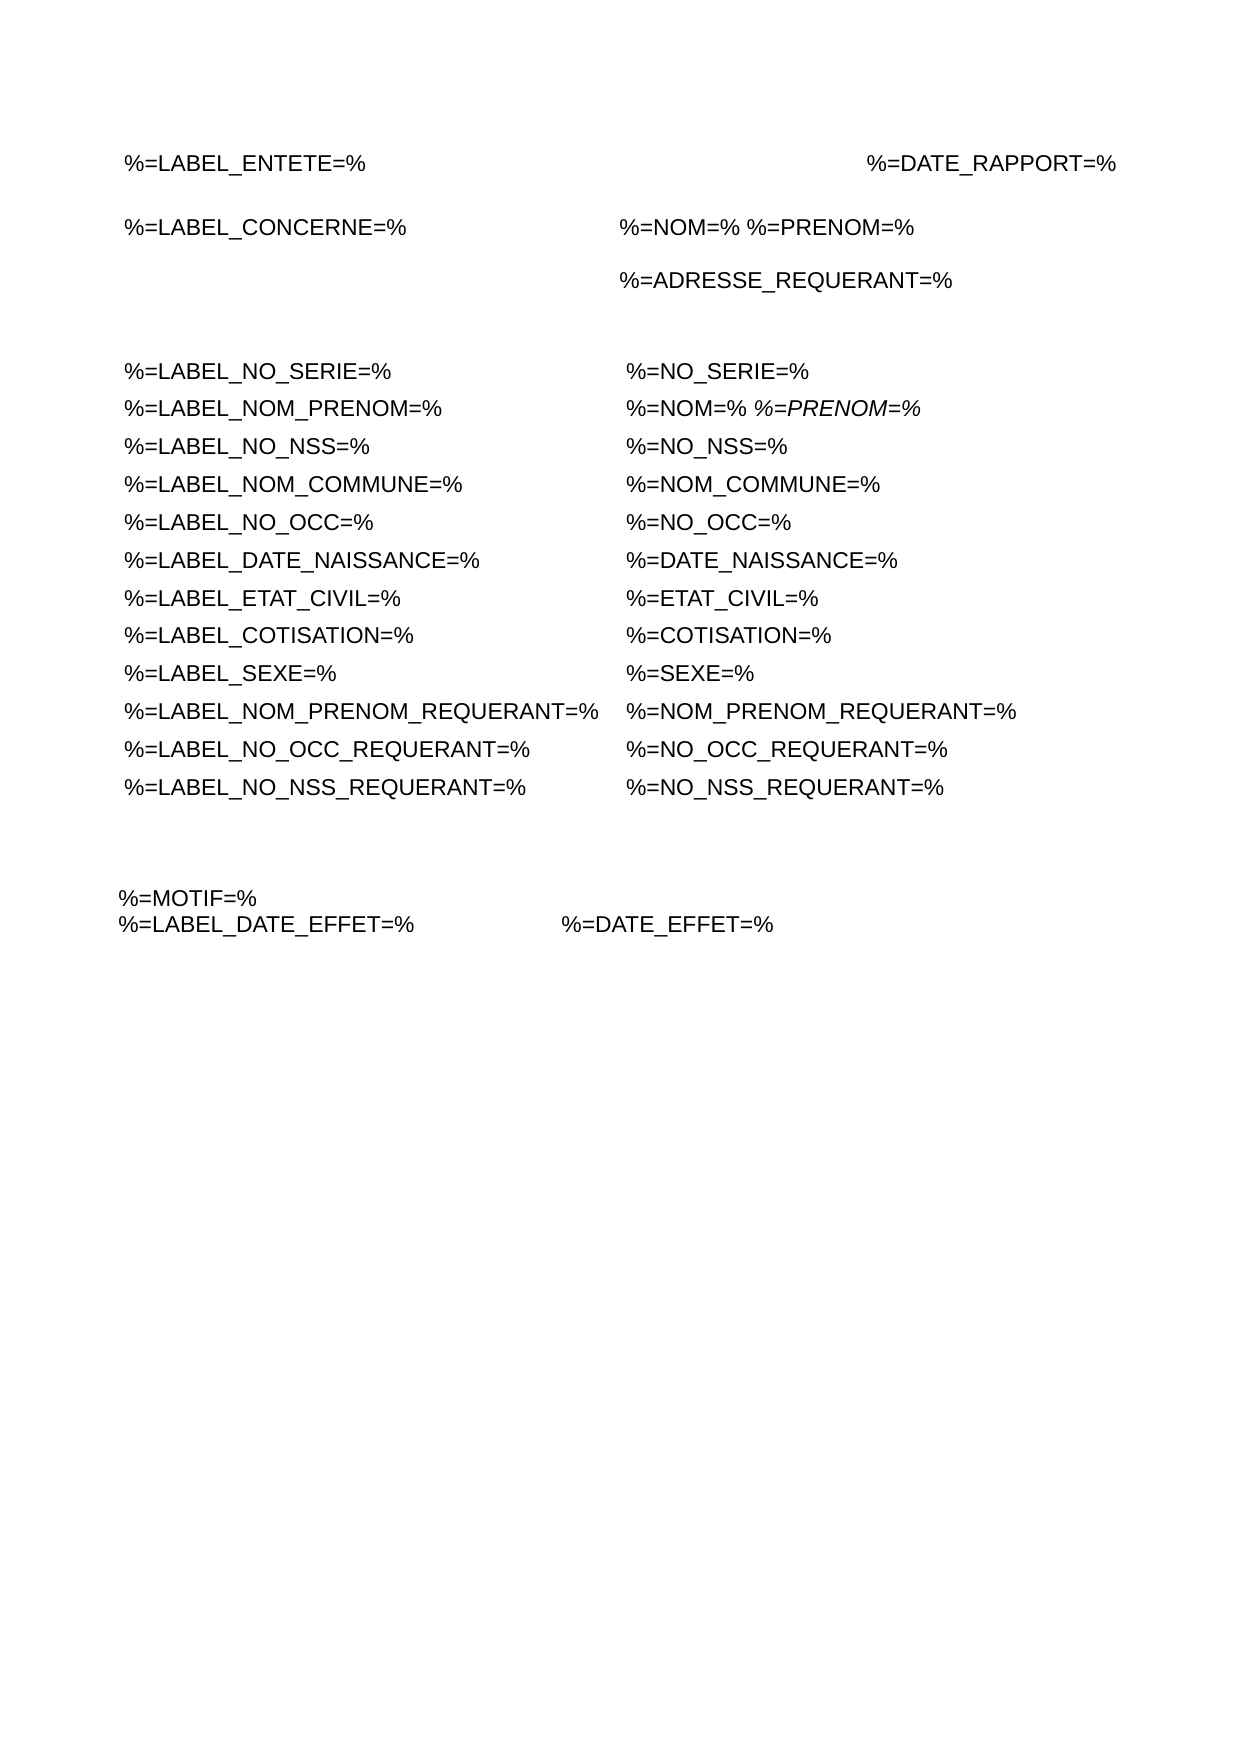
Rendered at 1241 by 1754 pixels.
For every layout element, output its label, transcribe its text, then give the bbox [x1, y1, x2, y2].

table_header %=LABEL_NO_SERIE=% [118, 352, 620, 390]
table_cell %=COTISATION=% [620, 617, 1122, 654]
table_cell %=LABEL_NO_NSS_REQUERANT=% [118, 768, 620, 806]
table_cell %=NO_OCC_REQUERANT=% [620, 730, 1122, 768]
table_header %=LABEL_ENTETE=% [118, 145, 823, 182]
table_cell %=LABEL_NO_OCC_REQUERANT=% [118, 730, 620, 768]
table_cell %=DATE_NAISSANCE=% [620, 541, 1122, 579]
table_cell %=LABEL_SEXE=% [118, 654, 620, 692]
table_cell %=ETAT_CIVIL=% [620, 579, 1122, 617]
table_cell %=NOM_COMMUNE=% [620, 465, 1122, 503]
text %=MOTIF=% [118, 885, 1122, 911]
table_header %=NO_SERIE=% [620, 352, 1122, 390]
table_cell %=LABEL_DATE_NAISSANCE=% [118, 541, 620, 579]
table_cell %=NO_NSS_REQUERANT=% [620, 768, 1122, 806]
table_cell %=NO_NSS=% [620, 428, 1122, 465]
table_cell %=LABEL_COTISATION=% [118, 617, 620, 654]
text %=LABEL_DATE_EFFET=% %=DATE_EFFET=% [118, 911, 1122, 937]
table_cell %=NO_OCC=% [620, 503, 1122, 541]
table_header %=NOM=% %=PRENOM=% %=ADRESSE_REQUERANT=% [613, 209, 1122, 299]
table_cell %=LABEL_ETAT_CIVIL=% [118, 579, 620, 617]
table_cell %=NOM_PRENOM_REQUERANT=% [620, 692, 1122, 730]
table_cell %=LABEL_NO_OCC=% [118, 503, 620, 541]
table_header %=DATE_RAPPORT=% [823, 145, 1122, 182]
table_cell %=LABEL_NOM_PRENOM_REQUERANT=% [118, 692, 620, 730]
table_cell %=LABEL_NOM_COMMUNE=% [118, 465, 620, 503]
table_cell %=LABEL_NOM_PRENOM=% [118, 390, 620, 427]
table_cell %=SEXE=% [620, 654, 1122, 692]
table_cell %=NOM=% %=PRENOM=% [620, 390, 1122, 427]
table_cell %=LABEL_NO_NSS=% [118, 428, 620, 465]
table_header %=LABEL_CONCERNE=% [118, 209, 613, 299]
